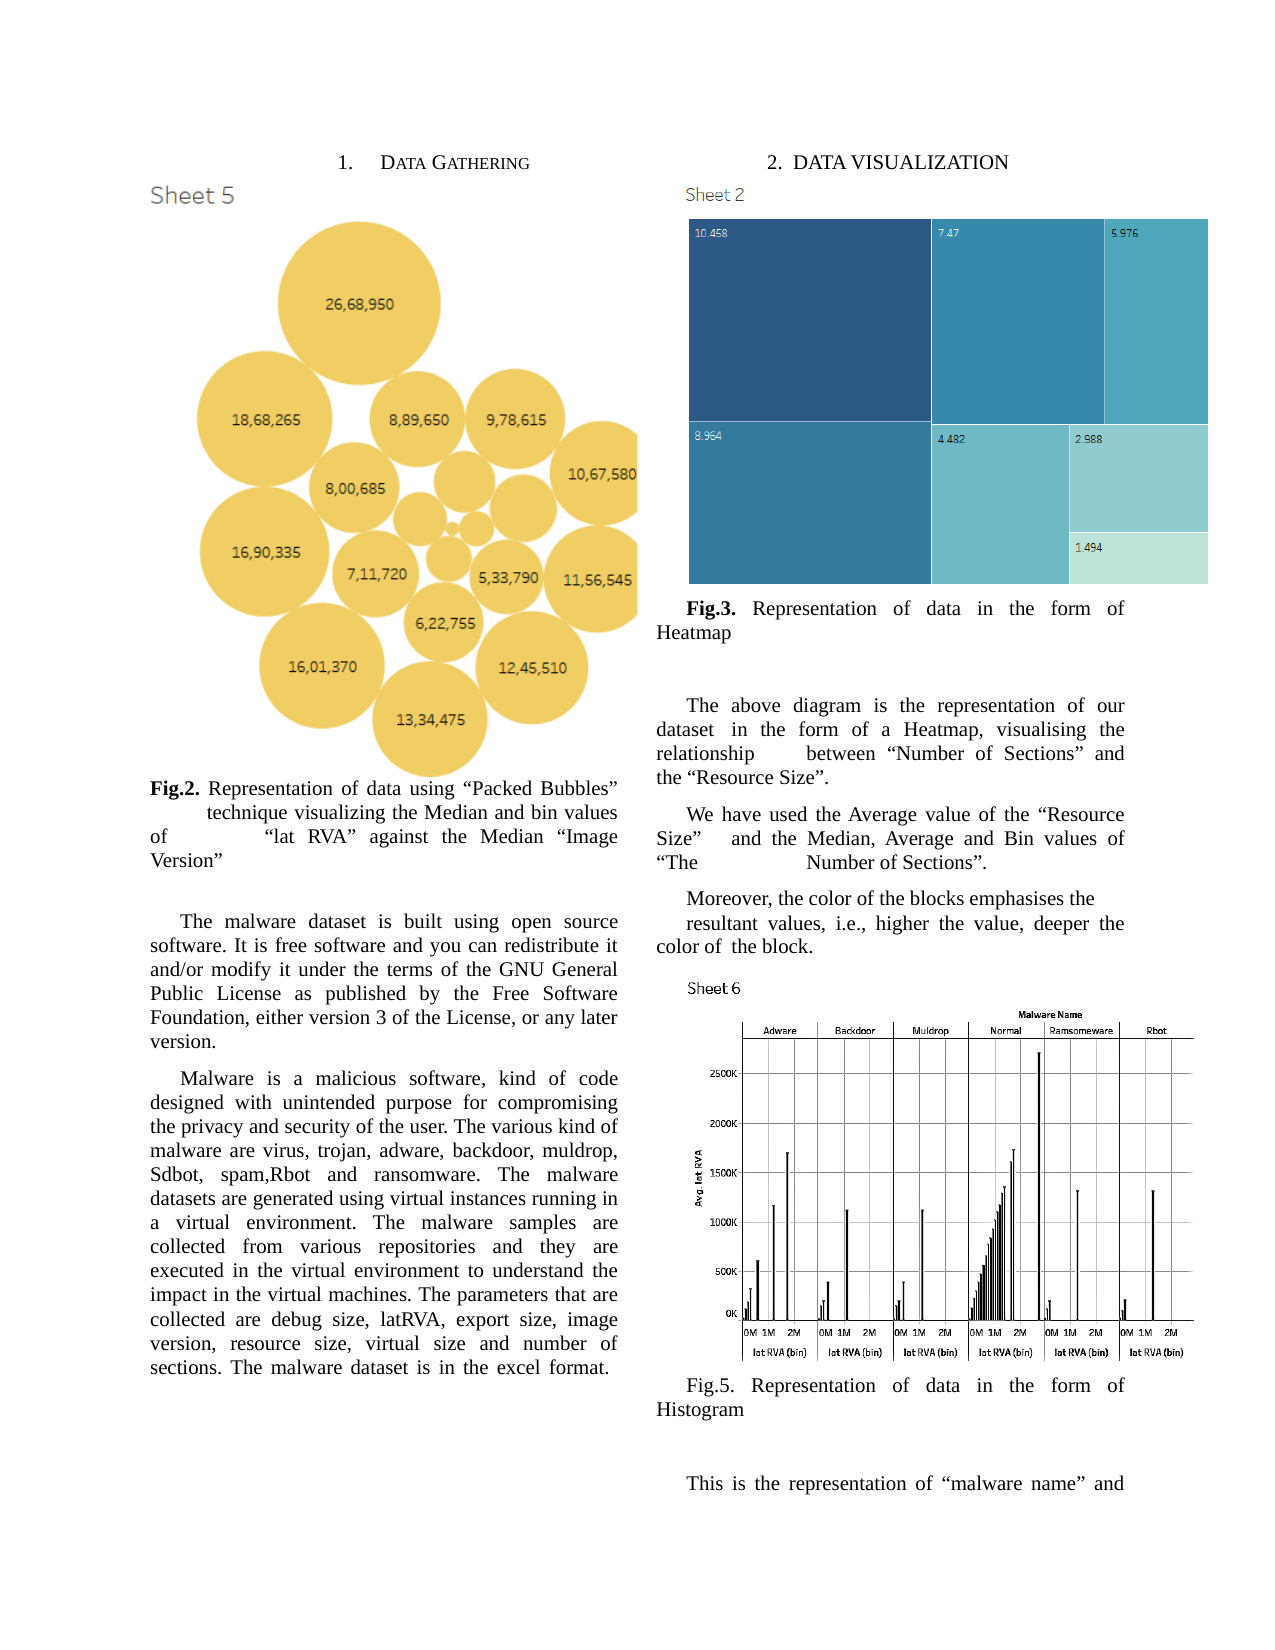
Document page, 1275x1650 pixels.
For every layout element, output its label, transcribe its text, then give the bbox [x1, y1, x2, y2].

subtitle 2. DATA VISUALIZATION [656, 150, 1125, 174]
text Fig.5. Representation of data in the form of Histogram [656, 1373, 1125, 1421]
text The malware dataset is built using open source software. It is free software and you can redistribute it and/or modify it under the terms of the GNU General Public License as published by the Free Software Foundation, either version 3 of the License, or any later version. [150, 885, 619, 1053]
text Moreover, the color of the blocks emphasises the resultant values, i.e., higher the value, deeper the color of the block. [656, 886, 1125, 958]
picture [150, 182, 638, 777]
text We have used the Average value of the “Resource Size” and the Median, Average and Bin values of “The Number of Sections”. [656, 802, 1125, 874]
text Fig.3. Representation of data in the form of Heatmap [656, 596, 1125, 644]
subtitle Data Gathering [337, 150, 619, 174]
text Fig.2. Representation of data using “Packed Bubbles” technique visualizing the Median and bin values of “lat RVA” against the Median “Image Version” [150, 777, 619, 872]
text The above diagram is the representation of our dataset in the form of a Heatmap, visualising the relationship between “Number of Sections” and the “Resource Size”. [656, 693, 1125, 789]
picture [686, 971, 1194, 1361]
text This is the representation of “malware name” and [656, 1471, 1125, 1494]
text Malware is a malicious software, kind of code designed with unintended purpose for compromising the privacy and security of the user. The various kind of malware are virus, trojan, adware, backdoor, muldrop, Sdbot, spam,Rbot and ransomware. The malware datasets are generated using virtual instances running in a virtual environment. The malware samples are collected from various repositories and they are executed in the virtual environment to understand the impact in the virtual machines. The parameters that are collected are debug size, latRVA, export size, image version, resource size, virtual size and number of sections. The malware dataset is in the excel format. [150, 1066, 619, 1403]
picture [686, 182, 1208, 584]
